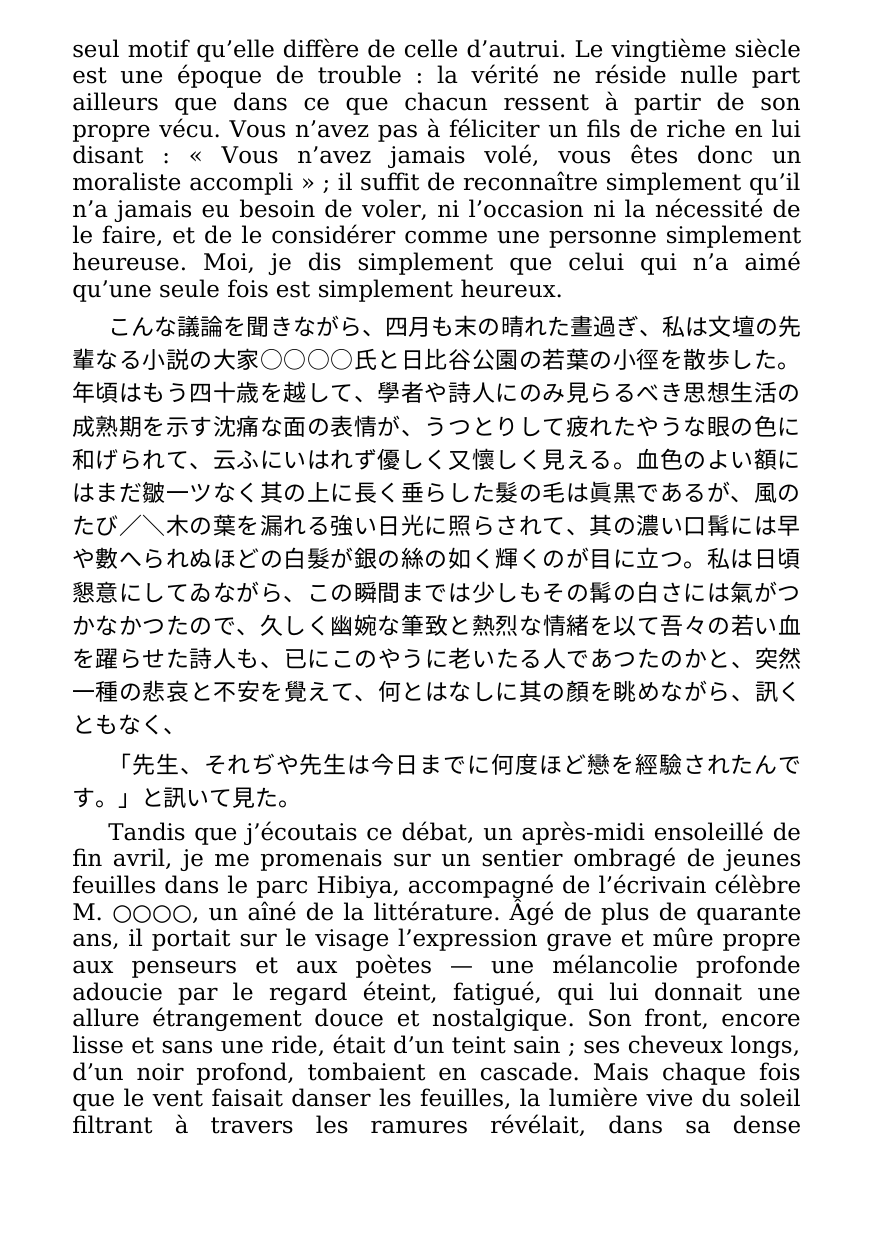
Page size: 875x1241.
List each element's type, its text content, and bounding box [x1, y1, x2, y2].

text seul motif qu’elle diffère de celle d’autrui. Le vingtième siècle est une époque de trouble : la vérité ne réside nulle part ailleurs que dans ce que chacun ressent à partir de son propre vécu. Vous n’avez pas à féliciter un fils de riche en lui disant : « Vous n’avez jamais volé, vous êtes donc un moraliste accompli » ; il suffit de reconnaître simplement qu’il n’a jamais eu besoin de voler, ni l’occasion ni la nécessité de le faire, et de le considérer comme une personne simplement heureuse. Moi, je dis simplement que celui qui n’a aimé qu’une seule fois est simplement heureux. [72, 36, 802, 303]
text 「先生、それぢや先生は今日までに何度ほど戀を經驗されたんです。」と訊いて見た。 [72, 747, 802, 813]
text こんな議論を聞きながら、四月も末の晴れた晝過ぎ、私は文壇の先輩なる小説の大家○○○○氏と日比谷公園の若葉の小徑を散歩した。年頃はもう四十歳を越して、學者や詩人にのみ見らるべき思想生活の成熟期を示す沈痛な面の表情が、うつとりして疲れたやうな眼の色に和げられて、云ふにいはれず優しく又懷しく見える。血色のよい額にはまだ皺一ツなく其の上に長く垂らした髮の毛は眞黒であるが、風のたび／＼木の葉を漏れる強い日光に照らされて、其の濃い口髯には早や數へられぬほどの白髮が銀の絲の如く輝くのが目に立つ。私は日頃懇意にしてゐながら、この瞬間までは少しもその髯の白さには氣がつかなかつたので、久しく幽婉な筆致と熱烈な情緒を以て吾々の若い血を躍らせた詩人も、已にこのやうに老いたる人であつたのかと、突然一種の悲哀と不安を覺えて、何とはなしに其の顏を眺めながら、訊くともなく、 [72, 309, 802, 741]
text Tandis que j’écoutais ce débat, un après-midi ensoleillé de fin avril, je me promenais sur un sentier ombragé de jeunes feuilles dans le parc Hibiya, accompagné de l’écrivain célèbre M. ○○○○, un aîné de la littérature. Âgé de plus de quarante ans, il portait sur le visage l’expression grave et mûre propre aux penseurs et aux poètes — une mélancolie profonde adoucie par le regard éteint, fatigué, qui lui donnait une allure étrangement douce et nostalgique. Son front, encore lisse et sans une ride, était d’un teint sain ; ses cheveux longs, d’un noir profond, tombaient en cascade. Mais chaque fois que le vent faisait danser les feuilles, la lumière vive du soleil filtrant à travers les ramures révélait, dans sa dense [72, 819, 802, 1139]
